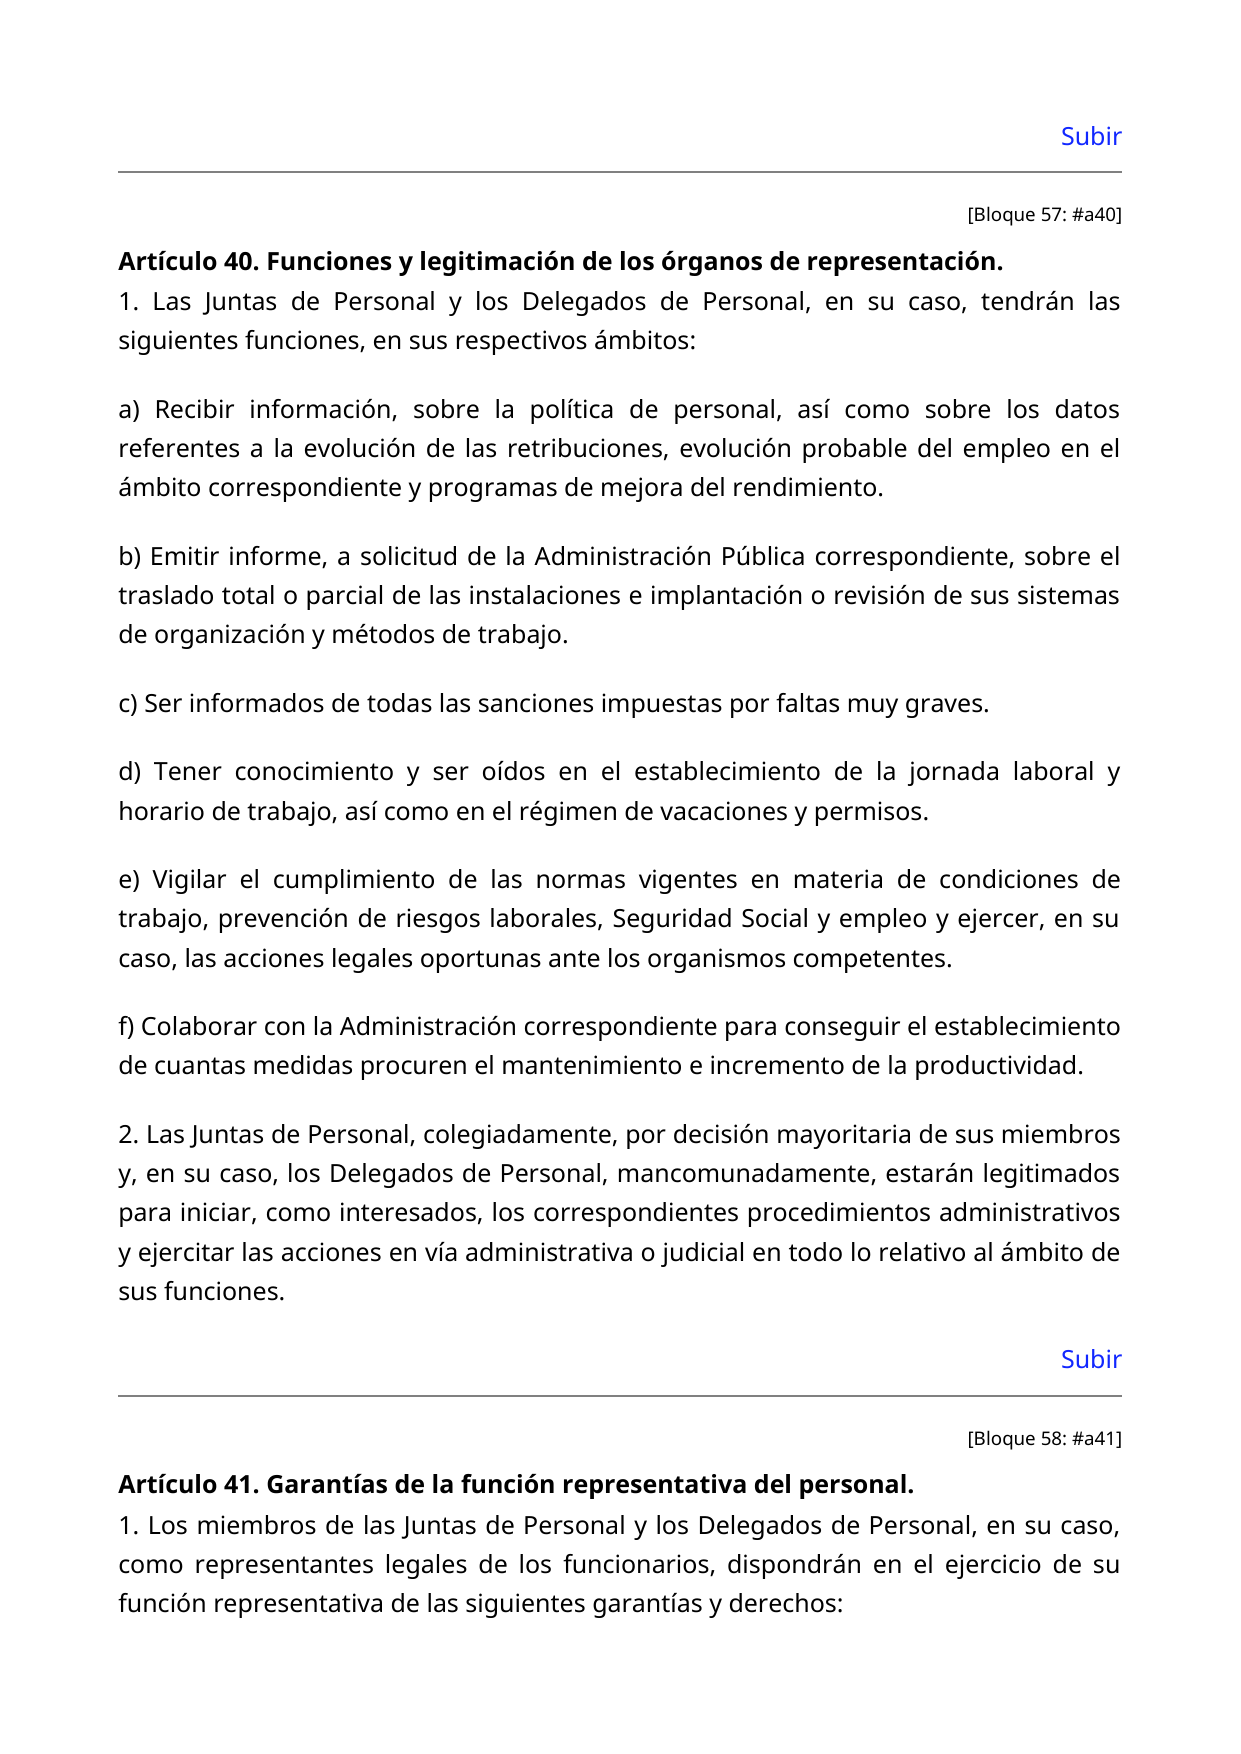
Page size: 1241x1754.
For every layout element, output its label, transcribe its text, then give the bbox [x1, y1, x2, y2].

text f) Colaborar con la Administración correspondiente para conseguir el establecimiento de cuantas medidas procuren el mantenimiento e incremento de la productividad. [118, 1009, 1122, 1082]
text Subir [118, 118, 1122, 152]
text e) Vigilar el cumplimiento de las normas vigentes en materia de condiciones de trabajo, prevención de riesgos laborales, Seguridad Social y empleo y ejercer, en su caso, las acciones legales oportunas ante los organismos competentes. [118, 862, 1122, 974]
text [Bloque 58: #a41] [118, 1425, 1122, 1451]
text 1. Las Juntas de Personal y los Delegados de Personal, en su caso, tendrán las siguientes funciones, en sus respectivos ámbitos: [118, 284, 1122, 357]
text d) Tener conocimiento y ser oídos en el establecimiento de la jornada laboral y horario de trabajo, así como en el régimen de vacaciones y permisos. [118, 754, 1122, 827]
text 1. Los miembros de las Juntas de Personal y los Delegados de Personal, en su caso, como representantes legales de los funcionarios, dispondrán en el ejercicio de su función representativa de las siguientes garantías y derechos: [118, 1507, 1122, 1620]
subtitle Artículo 41. Garantías de la función representativa del personal. [118, 1467, 1122, 1501]
text a) Recibir información, sobre la política de personal, así como sobre los datos referentes a la evolución de las retribuciones, evolución probable del empleo en el ámbito correspondiente y programas de mejora del rendimiento. [118, 391, 1122, 504]
text b) Emitir informe, a solicitud de la Administración Pública correspondiente, sobre el traslado total o parcial de las instalaciones e implantación o revisión de sus sistemas de organización y métodos de trabajo. [118, 538, 1122, 651]
text [Bloque 57: #a40] [118, 202, 1122, 227]
subtitle Artículo 40. Funciones y legitimación de los órganos de representación. [118, 243, 1122, 277]
text 2. Las Juntas de Personal, colegiadamente, por decisión mayoritaria de sus miembros y, en su caso, los Delegados de Personal, mancomunadamente, estarán legitimados para iniciar, como interesados, los correspondientes procedimientos administrativos y ejercitar las acciones en vía administrativa o judicial en todo lo relativo al ámbito de sus funciones. [118, 1117, 1122, 1307]
text Subir [118, 1342, 1122, 1376]
text c) Ser informados de todas las sanciones impuestas por faltas muy graves. [118, 685, 1122, 719]
